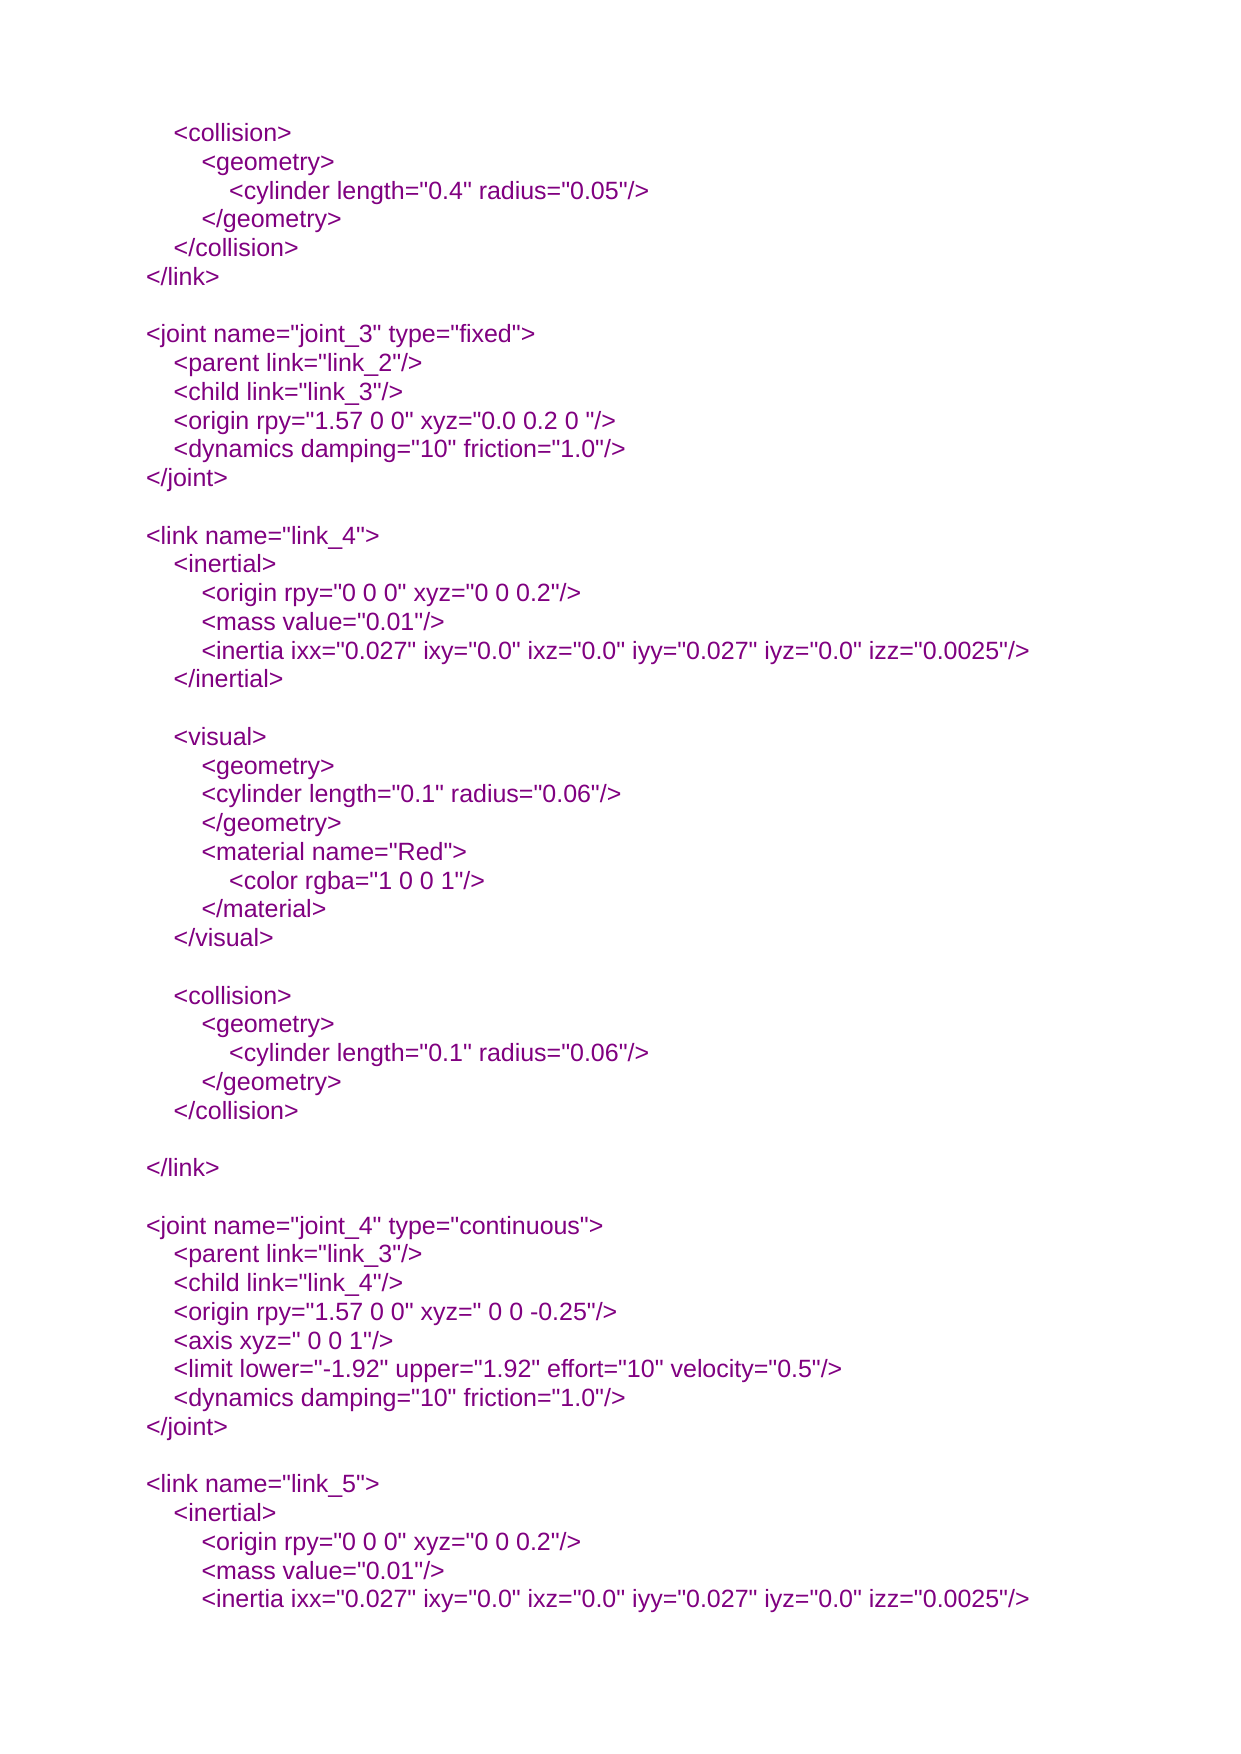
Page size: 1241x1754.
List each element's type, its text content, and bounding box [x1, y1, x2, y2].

text </joint> [118, 1412, 1122, 1441]
text <collision> [118, 118, 1122, 147]
text </geometry> [118, 808, 1122, 837]
text <cylinder length="0.4" radius="0.05"/> [118, 176, 1122, 204]
text <joint name="joint_4" type="continuous"> [118, 1211, 1122, 1239]
text <collision> [118, 981, 1122, 1009]
text <child link="link_3"/> [118, 377, 1122, 406]
text <origin rpy="1.57 0 0" xyz=" 0 0 -0.25"/> [118, 1297, 1122, 1326]
text <material name="Red"> [118, 837, 1122, 866]
text <dynamics damping="10" friction="1.0"/> [118, 1383, 1122, 1412]
text <geometry> [118, 1009, 1122, 1038]
text </material> [118, 894, 1122, 923]
text <parent link="link_3"/> [118, 1239, 1122, 1268]
text </collision> [118, 1096, 1122, 1124]
text </link> [118, 262, 1122, 291]
text <inertia ixx="0.027" ixy="0.0" ixz="0.0" iyy="0.027" iyz="0.0" izz="0.0025"/> [118, 1584, 1122, 1613]
text <cylinder length="0.1" radius="0.06"/> [118, 1038, 1122, 1067]
text <origin rpy="0 0 0" xyz="0 0 0.2"/> [118, 1527, 1122, 1556]
text </inertial> [118, 664, 1122, 693]
text <cylinder length="0.1" radius="0.06"/> [118, 779, 1122, 808]
text <origin rpy="0 0 0" xyz="0 0 0.2"/> [118, 578, 1122, 607]
text <joint name="joint_3" type="fixed"> [118, 319, 1122, 348]
text </joint> [118, 463, 1122, 492]
text <axis xyz=" 0 0 1"/> [118, 1326, 1122, 1354]
text <limit lower="-1.92" upper="1.92" effort="10" velocity="0.5"/> [118, 1354, 1122, 1383]
text <link name="link_4"> [118, 521, 1122, 549]
text </geometry> [118, 204, 1122, 233]
text <parent link="link_2"/> [118, 348, 1122, 377]
text </collision> [118, 233, 1122, 262]
text <inertial> [118, 1498, 1122, 1527]
text <color rgba="1 0 0 1"/> [118, 866, 1122, 894]
text </geometry> [118, 1067, 1122, 1096]
text <origin rpy="1.57 0 0" xyz="0.0 0.2 0 "/> [118, 406, 1122, 434]
text <link name="link_5"> [118, 1469, 1122, 1498]
text <mass value="0.01"/> [118, 607, 1122, 636]
text </visual> [118, 923, 1122, 952]
text <dynamics damping="10" friction="1.0"/> [118, 434, 1122, 463]
text <geometry> [118, 147, 1122, 176]
text <mass value="0.01"/> [118, 1556, 1122, 1584]
text <geometry> [118, 751, 1122, 779]
text <inertia ixx="0.027" ixy="0.0" ixz="0.0" iyy="0.027" iyz="0.0" izz="0.0025"/> [118, 636, 1122, 664]
text </link> [118, 1153, 1122, 1182]
text <visual> [118, 722, 1122, 751]
text <inertial> [118, 549, 1122, 578]
text <child link="link_4"/> [118, 1268, 1122, 1297]
